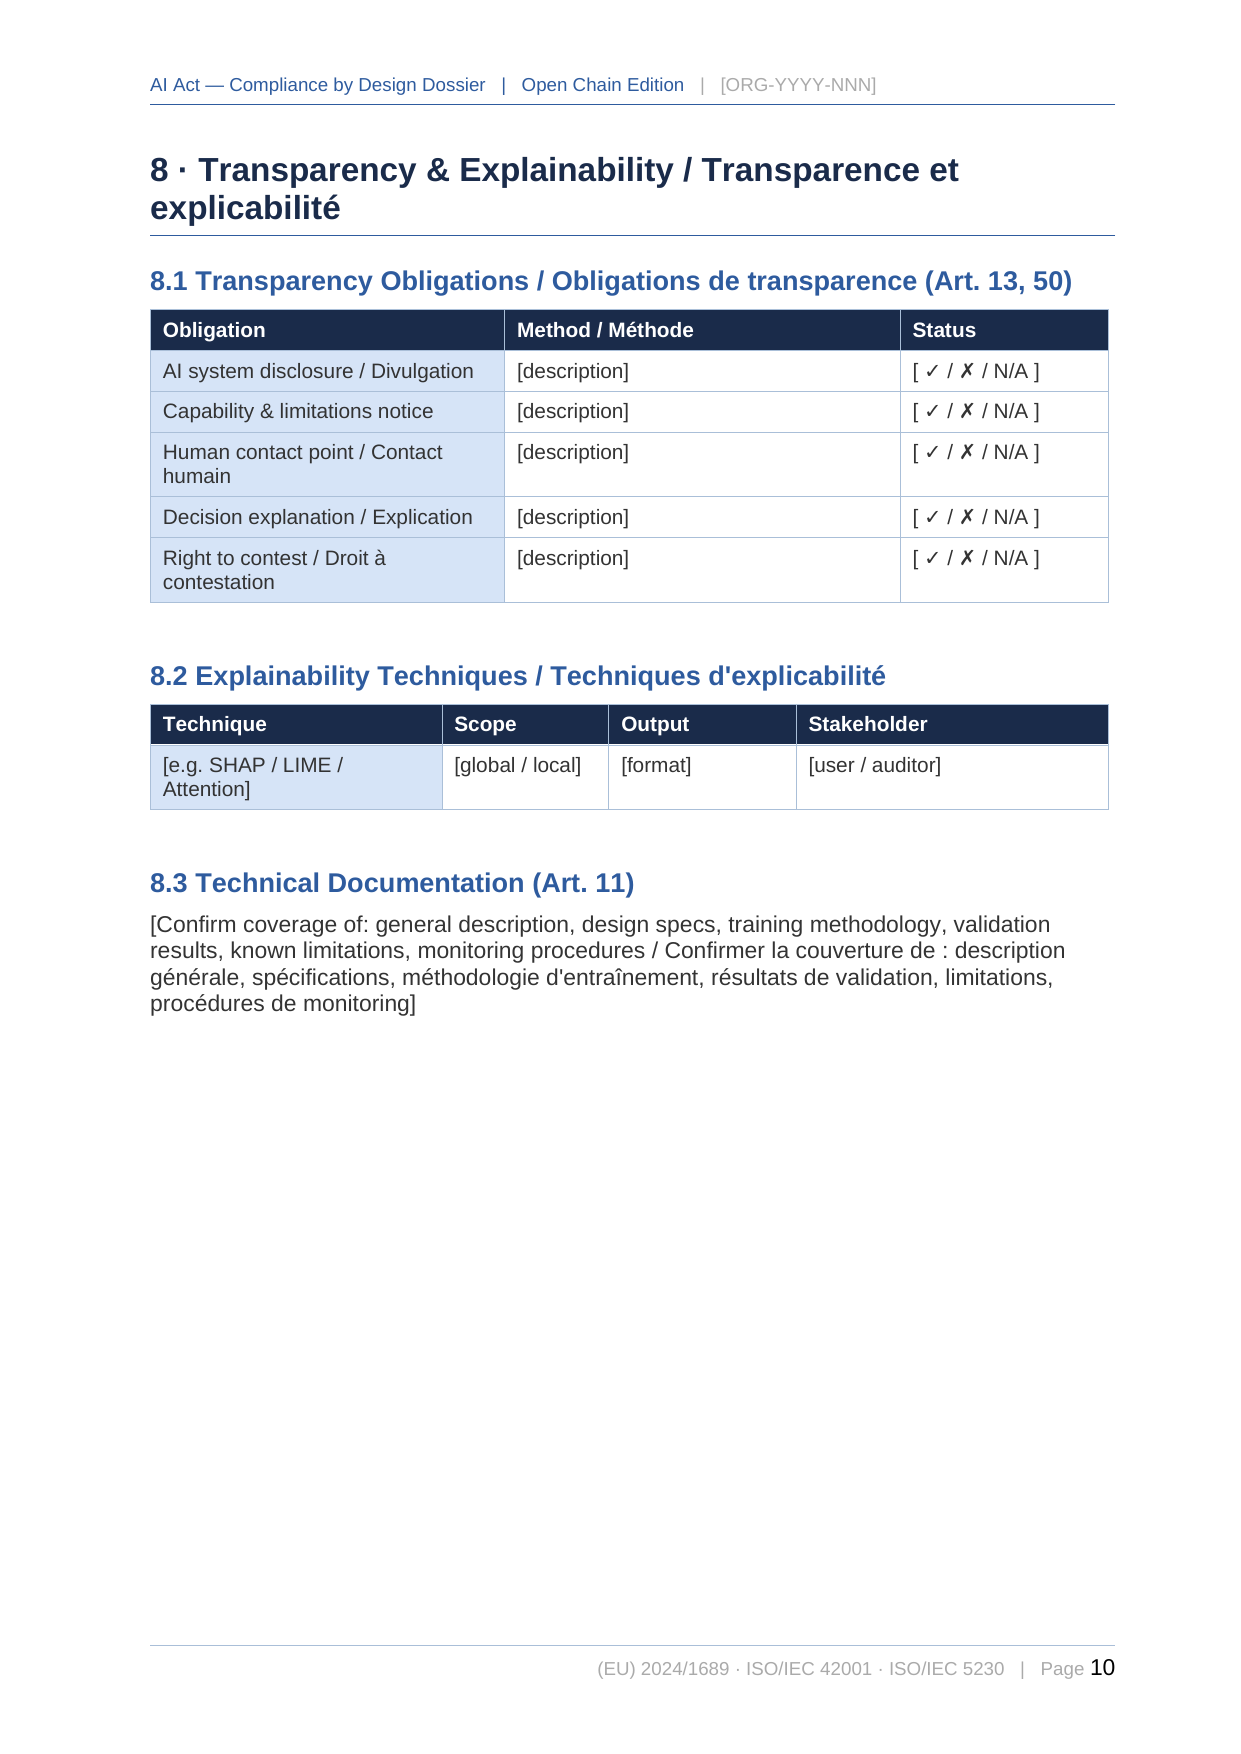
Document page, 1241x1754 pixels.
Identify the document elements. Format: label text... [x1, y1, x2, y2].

table_header Stakeholder [797, 705, 1108, 744]
table_header Obligation [151, 310, 504, 350]
table_cell [format] [609, 746, 796, 809]
table_cell Decision explanation / Explication [151, 497, 504, 537]
table_cell [description] [505, 497, 900, 537]
table_cell [e.g. SHAP / LIME / Attention] [151, 746, 442, 809]
table_cell [description] [505, 392, 900, 432]
subtitle 8.2 Explainability Techniques / Techniques d'explicabilité [150, 660, 1115, 691]
table_cell [ ✓ / ✗ / N/A ] [901, 392, 1108, 432]
table_cell Human contact point / Contact humain [151, 433, 504, 496]
table_header Status [901, 310, 1108, 350]
table_cell [ ✓ / ✗ / N/A ] [901, 433, 1108, 496]
table_header Output [609, 705, 796, 744]
table_cell [user / auditor] [797, 746, 1108, 809]
table_cell [global / local] [443, 746, 608, 809]
table_cell Right to contest / Droit à contestation [151, 538, 504, 602]
table_cell AI system disclosure / Divulgation [151, 351, 504, 391]
table_cell [ ✓ / ✗ / N/A ] [901, 538, 1108, 602]
table_header Method / Méthode [505, 310, 900, 350]
subtitle 8.3 Technical Documentation (Art. 11) [150, 867, 1115, 898]
table_cell [ ✓ / ✗ / N/A ] [901, 351, 1108, 391]
subtitle 8 · Transparency & Explainability / Transparence et explicabilité [150, 150, 1115, 235]
table_cell [description] [505, 538, 900, 602]
table_header Technique [151, 705, 442, 744]
table_cell [ ✓ / ✗ / N/A ] [901, 497, 1108, 537]
table_header Scope [443, 705, 608, 744]
table_cell Capability & limitations notice [151, 392, 504, 432]
text [Confirm coverage of: general description, design specs, training methodology, validation results, known limitations, monitoring procedures / Confirmer la couverture de : description générale, spécifications, méthodologie d'entraînement, résultats de validation, limitations, procédures de monitoring] [150, 911, 1115, 1016]
table_cell [description] [505, 433, 900, 496]
table_cell [description] [505, 351, 900, 391]
subtitle 8.1 Transparency Obligations / Obligations de transparence (Art. 13, 50) [150, 265, 1115, 297]
